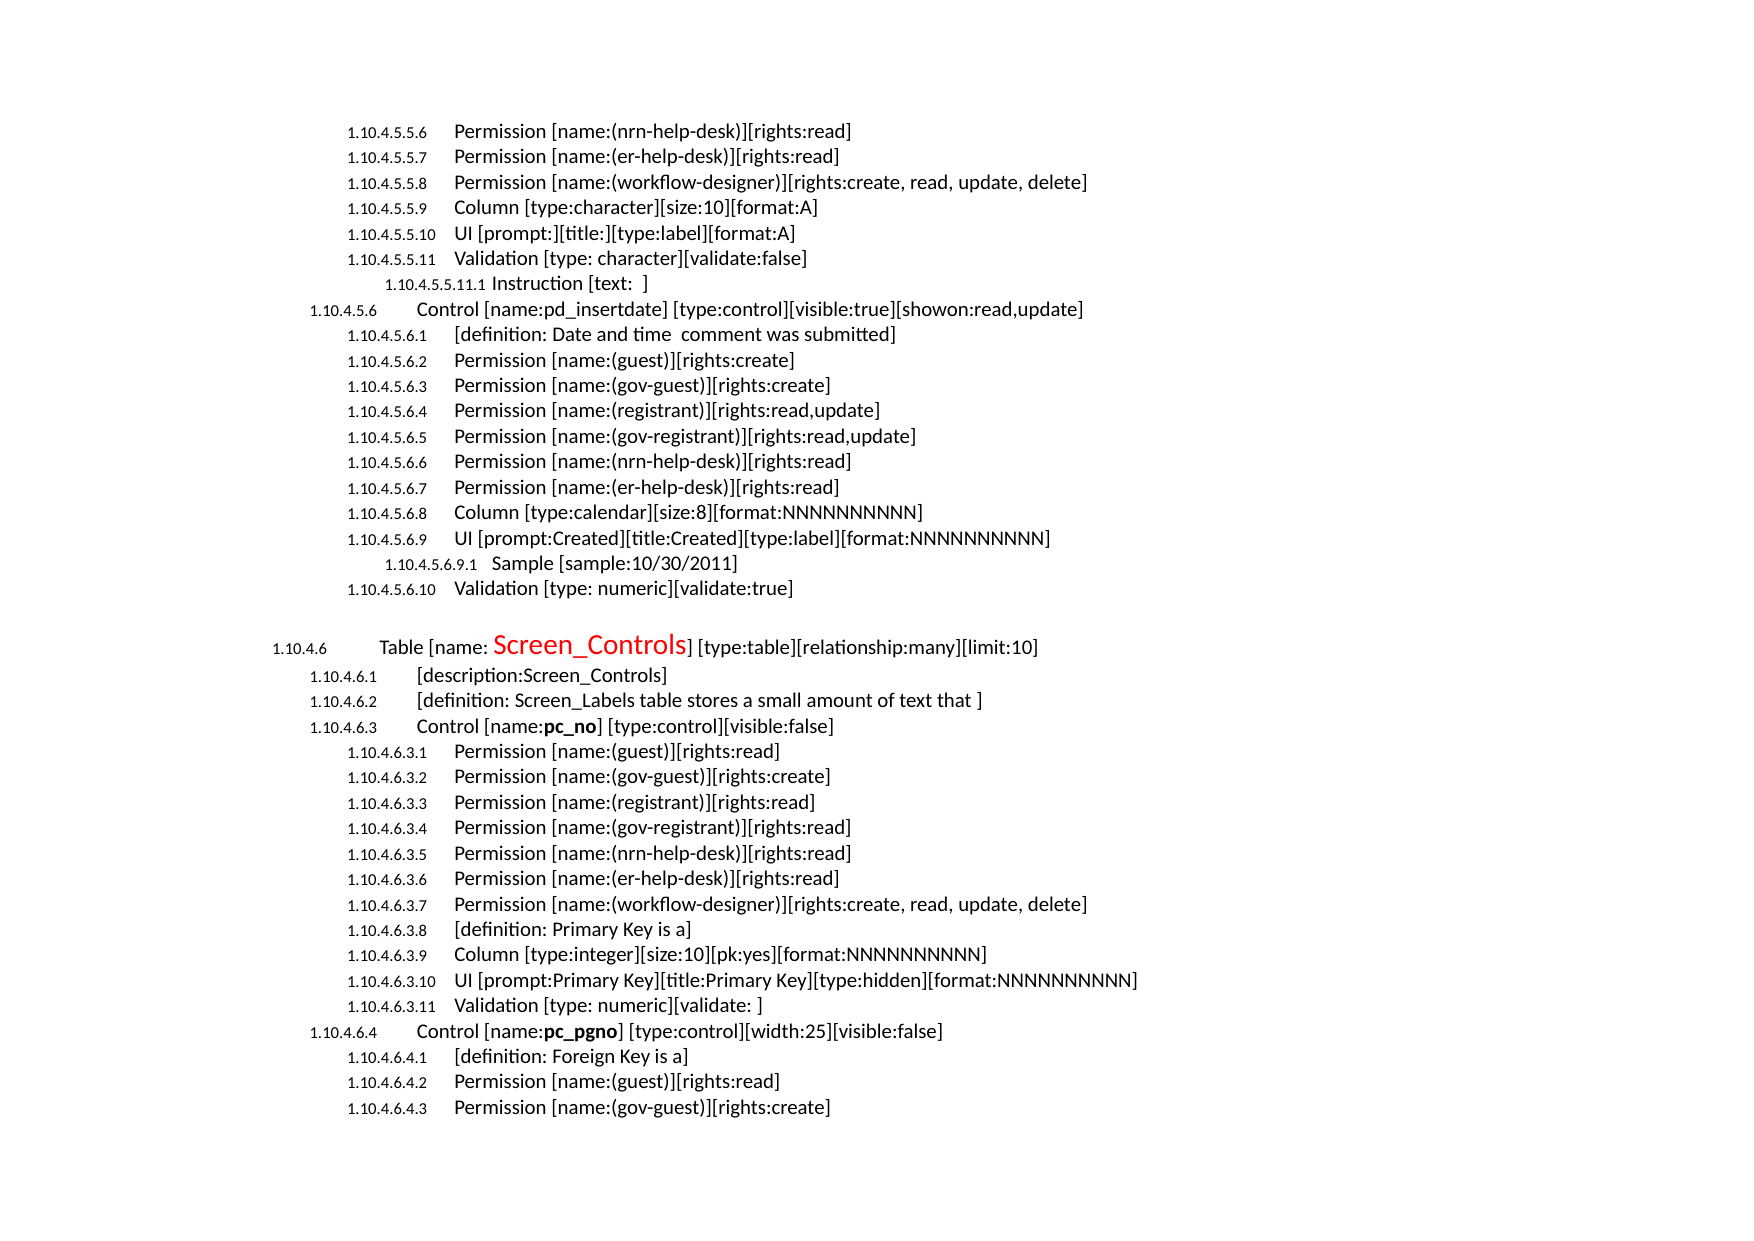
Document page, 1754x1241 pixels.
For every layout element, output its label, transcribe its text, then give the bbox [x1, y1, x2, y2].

list Column [type:integer][size:10][pk:yes][format:NNNNNNNNNN] [343, 942, 1636, 967]
list Instruction [text: ] [381, 271, 1636, 296]
list Sample [sample:10/30/2011] [381, 550, 1636, 576]
list Permission [name:(er-help-desk)][rights:read] [343, 474, 1636, 499]
list Permission [name:(gov-guest)][rights:create] [343, 372, 1636, 398]
list Permission [name:(workflow-designer)][rights:create, read, update, delete] [343, 169, 1636, 194]
list Permission [name:(er-help-desk)][rights:read] [343, 865, 1636, 891]
list Permission [name:(gov-guest)][rights:create] [343, 764, 1636, 789]
list Control [name:pc_pgno] [type:control][width:25][visible:false] [306, 1018, 1636, 1043]
list Permission [name:(gov-guest)][rights:create] [343, 1094, 1636, 1119]
list Permission [name:(nrn-help-desk)][rights:read] [343, 118, 1636, 143]
list [description:Screen_Controls] [306, 662, 1636, 687]
list [definition: Date and time comment was submitted] [343, 321, 1636, 347]
list [definition: Foreign Key is a] [343, 1043, 1636, 1069]
list [definition: Screen_Labels table stores a small amount of text that ] [306, 687, 1636, 713]
list Permission [name:(registrant)][rights:read] [343, 789, 1636, 814]
list Permission [name:(nrn-help-desk)][rights:read] [343, 448, 1636, 474]
list UI [prompt:][title:][type:label][format:A] [343, 220, 1636, 245]
list Control [name:pd_insertdate] [type:control][visible:true][showon:read,update] [306, 296, 1636, 321]
list Validation [type: character][validate:false] [343, 245, 1636, 271]
list Permission [name:(workflow-designer)][rights:create, read, update, delete] [343, 891, 1636, 916]
list Permission [name:(guest)][rights:read] [343, 738, 1636, 764]
list Validation [type: numeric][validate: ] [343, 992, 1636, 1018]
list Permission [name:(er-help-desk)][rights:read] [343, 143, 1636, 169]
list Column [type:calendar][size:8][format:NNNNNNNNNN] [343, 499, 1636, 525]
list Permission [name:(gov-registrant)][rights:read,update] [343, 423, 1636, 448]
list Control [name:pc_no] [type:control][visible:false] [306, 713, 1636, 738]
list [definition: Primary Key is a] [343, 916, 1636, 942]
list Permission [name:(registrant)][rights:read,update] [343, 398, 1636, 423]
list UI [prompt:Created][title:Created][type:label][format:NNNNNNNNNN] [343, 525, 1636, 550]
list Permission [name:(nrn-help-desk)][rights:read] [343, 840, 1636, 865]
list Table [name: Screen_Controls] [type:table][relationship:many][limit:10] [268, 626, 1636, 662]
list Permission [name:(guest)][rights:read] [343, 1069, 1636, 1094]
list Column [type:character][size:10][format:A] [343, 194, 1636, 220]
list Permission [name:(guest)][rights:create] [343, 347, 1636, 372]
list Permission [name:(gov-registrant)][rights:read] [343, 814, 1636, 840]
list UI [prompt:Primary Key][title:Primary Key][type:hidden][format:NNNNNNNNNN] [343, 967, 1636, 992]
list Validation [type: numeric][validate:true] [343, 576, 1636, 601]
